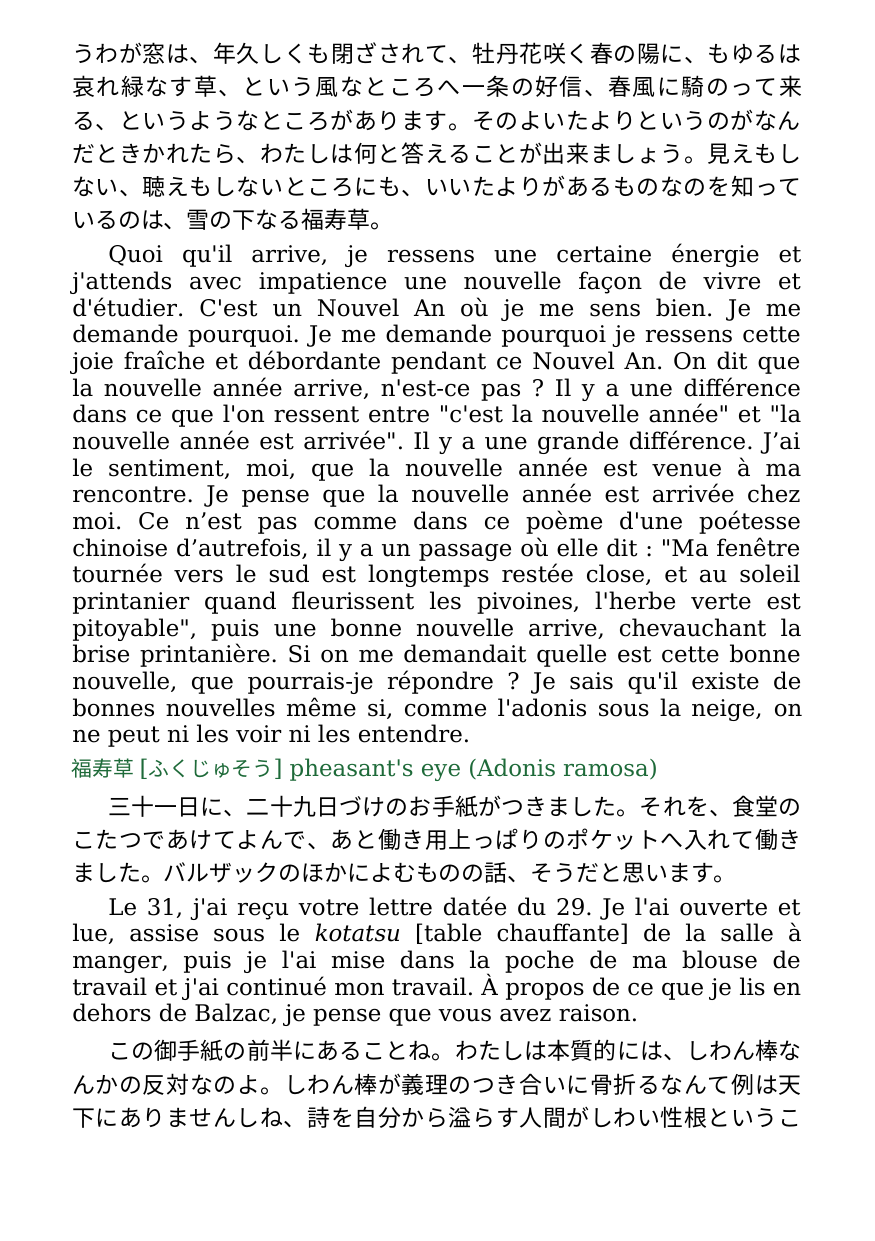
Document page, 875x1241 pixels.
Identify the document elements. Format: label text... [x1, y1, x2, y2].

text Le 31, j'ai reçu votre lettre datée du 29. Je l'ai ouverte et lue, assise sous le kotatsu [table chauffante] de la salle à manger, puis je l'ai mise dans la poche de ma blouse de travail et j'ai continué mon travail. À propos de ce que je lis en dehors de Balzac, je pense que vous avez raison. [72, 894, 802, 1027]
text Quoi qu'il arrive, je ressens une certaine énergie et j'attends avec impatience une nouvelle façon de vivre et d'étudier. C'est un Nouvel An où je me sens bien. Je me demande pourquoi. Je me demande pourquoi je ressens cette joie fraîche et débordante pendant ce Nouvel An. On dit que la nouvelle année arrive, n'est-ce pas ? Il y a une différence dans ce que l'on ressent entre "c'est la nouvelle année" et "la nouvelle année est arrivée". Il y a une grande différence. J’ai le sentiment, moi, que la nouvelle année est venue à ma rencontre. Je pense que la nouvelle année est arrivée chez moi. Ce n’est pas comme dans ce poème d'une poétesse chinoise d’autrefois, il y a un passage où elle dit : "Ma fenêtre tournée vers le sud est longtemps restée close, et au soleil printanier quand fleurissent les pivoines, l'herbe verte est pitoyable", puis une bonne nouvelle arrive, chevauchant la brise printanière. Si on me demandait quelle est cette bonne nouvelle, que pourrais-je répondre ? Je sais qu'il existe de bonnes nouvelles même si, comme l'adonis sous la neige, on ne peut ni les voir ni les entendre. [72, 241, 802, 748]
text この御手紙の前半にあることね。わたしは本質的には、しわん棒なんかの反対なのよ。しわん棒が義理のつき合いに骨折るなんて例は天下にありませんしね、詩を自分から溢らす人間がしわい性根というこ [72, 1033, 802, 1133]
text 福寿草 [ふくじゅそう] pheasant's eye (Adonis ramosa) [71, 754, 803, 782]
text うわが窓は、年久しくも閉ざされて、牡丹花咲く春の陽に、もゆるは哀れ緑なす草、という風なところへ一条の好信、春風に騎のって来る、というようなところがあります。そのよいたよりというのがなんだときかれたら、わたしは何と答えることが出来ましょう。見えもしない、聴えもしないところにも、いいたよりがあるものなのを知っているのは、雪の下なる福寿草。 [72, 36, 802, 235]
text 三十一日に、二十九日づけのお手紙がつきました。それを、食堂のこたつであけてよんで、あと働き用上っぱりのポケットへ入れて働きました。バルザックのほかによむものの話、そうだと思います。 [72, 788, 802, 888]
